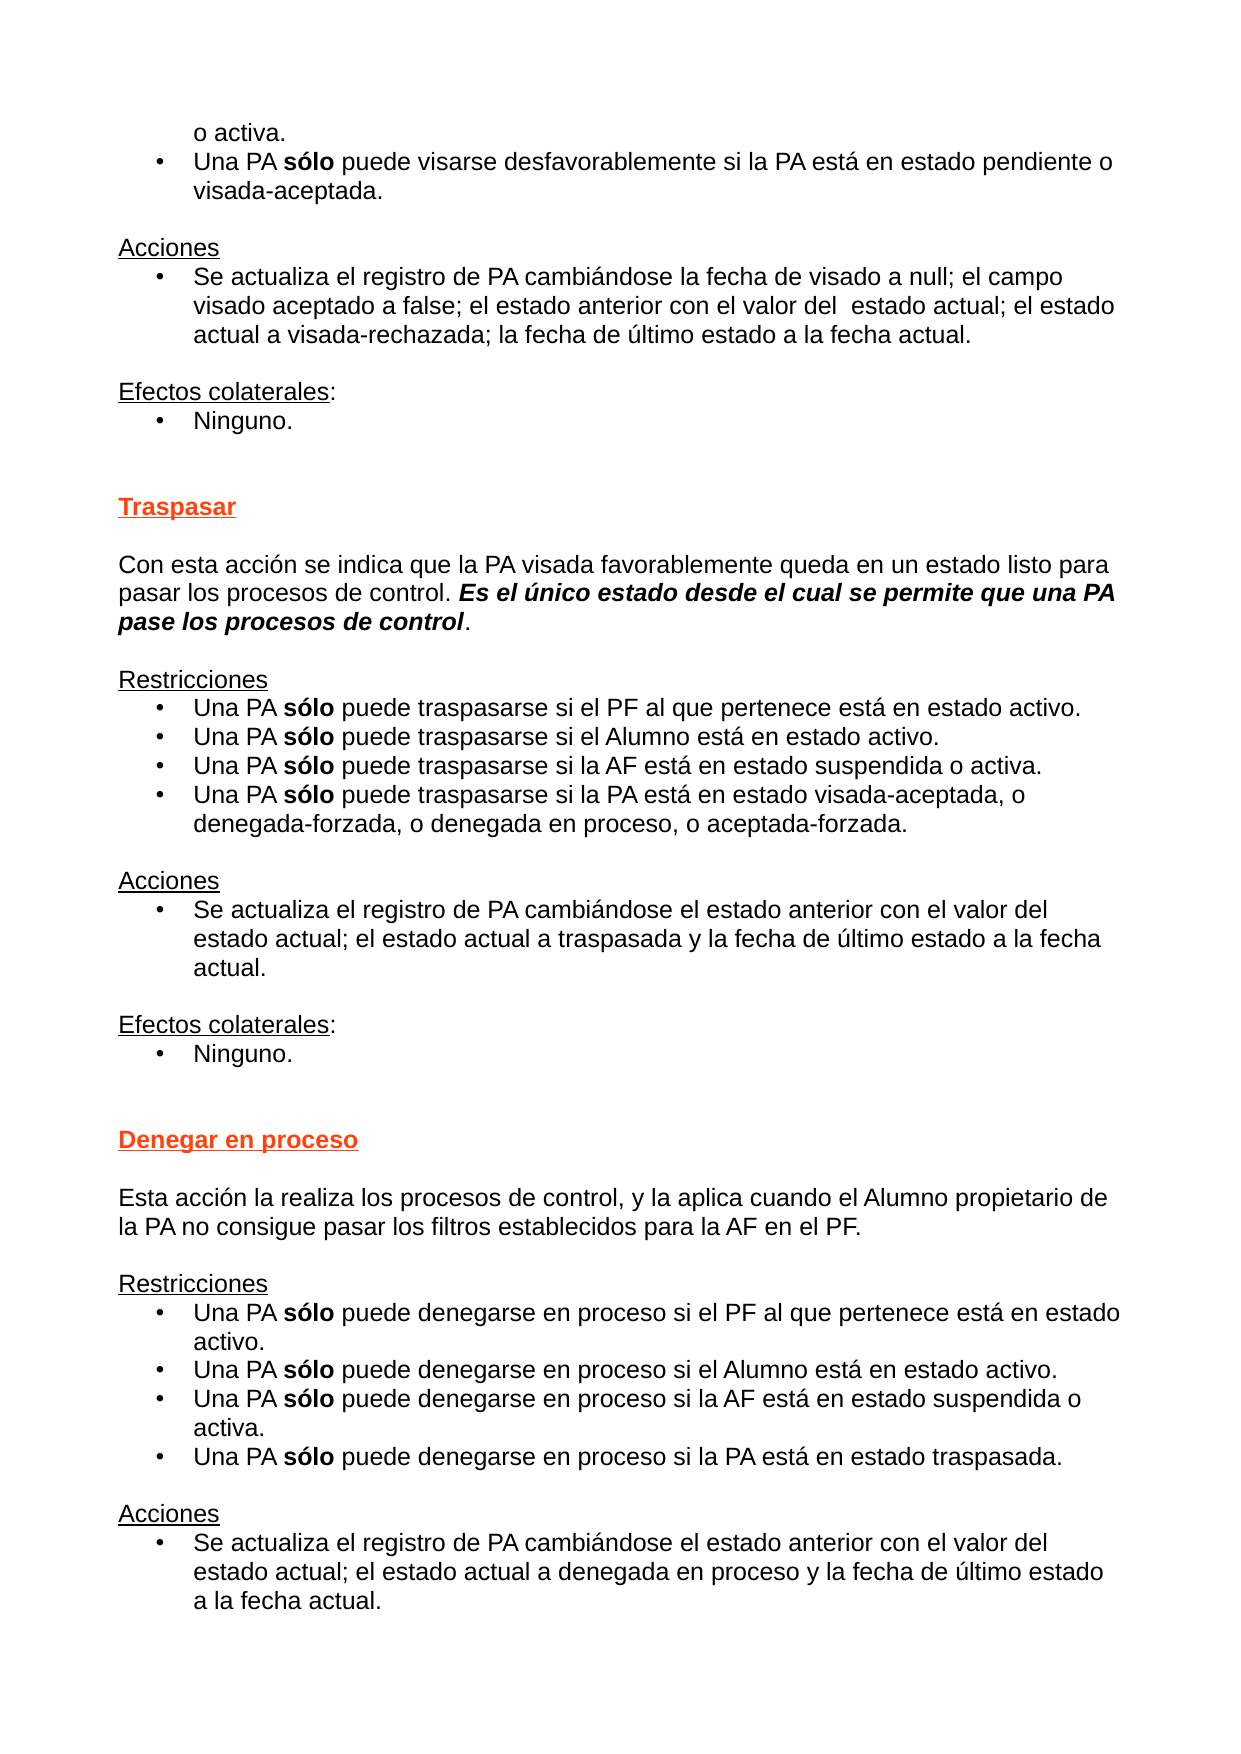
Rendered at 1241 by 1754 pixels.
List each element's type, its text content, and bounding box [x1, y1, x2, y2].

list Una PA sólo puede denegarse en proceso si el PF al que pertenece está en estado activo. [156, 1298, 1122, 1355]
list Se actualiza el registro de PA cambiándose el estado anterior con el valor del estado actual; el estado actual a traspasada y la fecha de último estado a la fecha actual. [156, 895, 1122, 981]
text Acciones [118, 1499, 1122, 1528]
text Acciones [118, 233, 1122, 262]
text Restricciones [118, 1269, 1122, 1298]
list Se actualiza el registro de PA cambiándose la fecha de visado a null; el campo visado aceptado a false; el estado anterior con el valor del estado actual; el estado actual a visada-rechazada; la fecha de último estado a la fecha actual. [156, 262, 1122, 348]
text Efectos colaterales: [118, 377, 1122, 406]
text Traspasar [118, 492, 1122, 521]
list Una PA sólo puede traspasarse si la PA está en estado visada-aceptada, o denegada-forzada, o denegada en proceso, o aceptada-forzada. [156, 780, 1122, 838]
list Ninguno. [156, 1039, 1122, 1068]
list o activa. [156, 118, 1122, 147]
list Una PA sólo puede traspasarse si el Alumno está en estado activo. [156, 722, 1122, 751]
list Una PA sólo puede traspasarse si la AF está en estado suspendida o activa. [156, 751, 1122, 780]
text Restricciones [118, 665, 1122, 693]
text Acciones [118, 866, 1122, 895]
list Ninguno. [156, 406, 1122, 435]
text Esta acción la realiza los procesos de control, y la aplica cuando el Alumno propietario de la PA no consigue pasar los filtros establecidos para la AF en el PF. [118, 1183, 1122, 1240]
list Una PA sólo puede traspasarse si el PF al que pertenece está en estado activo. [156, 693, 1122, 722]
list Una PA sólo puede denegarse en proceso si el Alumno está en estado activo. [156, 1355, 1122, 1384]
text Con esta acción se indica que la PA visada favorablemente queda en un estado listo para pasar los procesos de control. Es el único estado desde el cual se permite que una PA pase los procesos de control. [118, 550, 1122, 636]
list Se actualiza el registro de PA cambiándose el estado anterior con el valor del estado actual; el estado actual a denegada en proceso y la fecha de último estado a la fecha actual. [156, 1528, 1122, 1614]
list Una PA sólo puede denegarse en proceso si la PA está en estado traspasada. [156, 1442, 1122, 1471]
list Una PA sólo puede denegarse en proceso si la AF está en estado suspendida o activa. [156, 1384, 1122, 1442]
list Una PA sólo puede visarse desfavorablemente si la PA está en estado pendiente o visada-aceptada. [156, 147, 1122, 204]
text Denegar en proceso [118, 1125, 1122, 1154]
text Efectos colaterales: [118, 1010, 1122, 1039]
